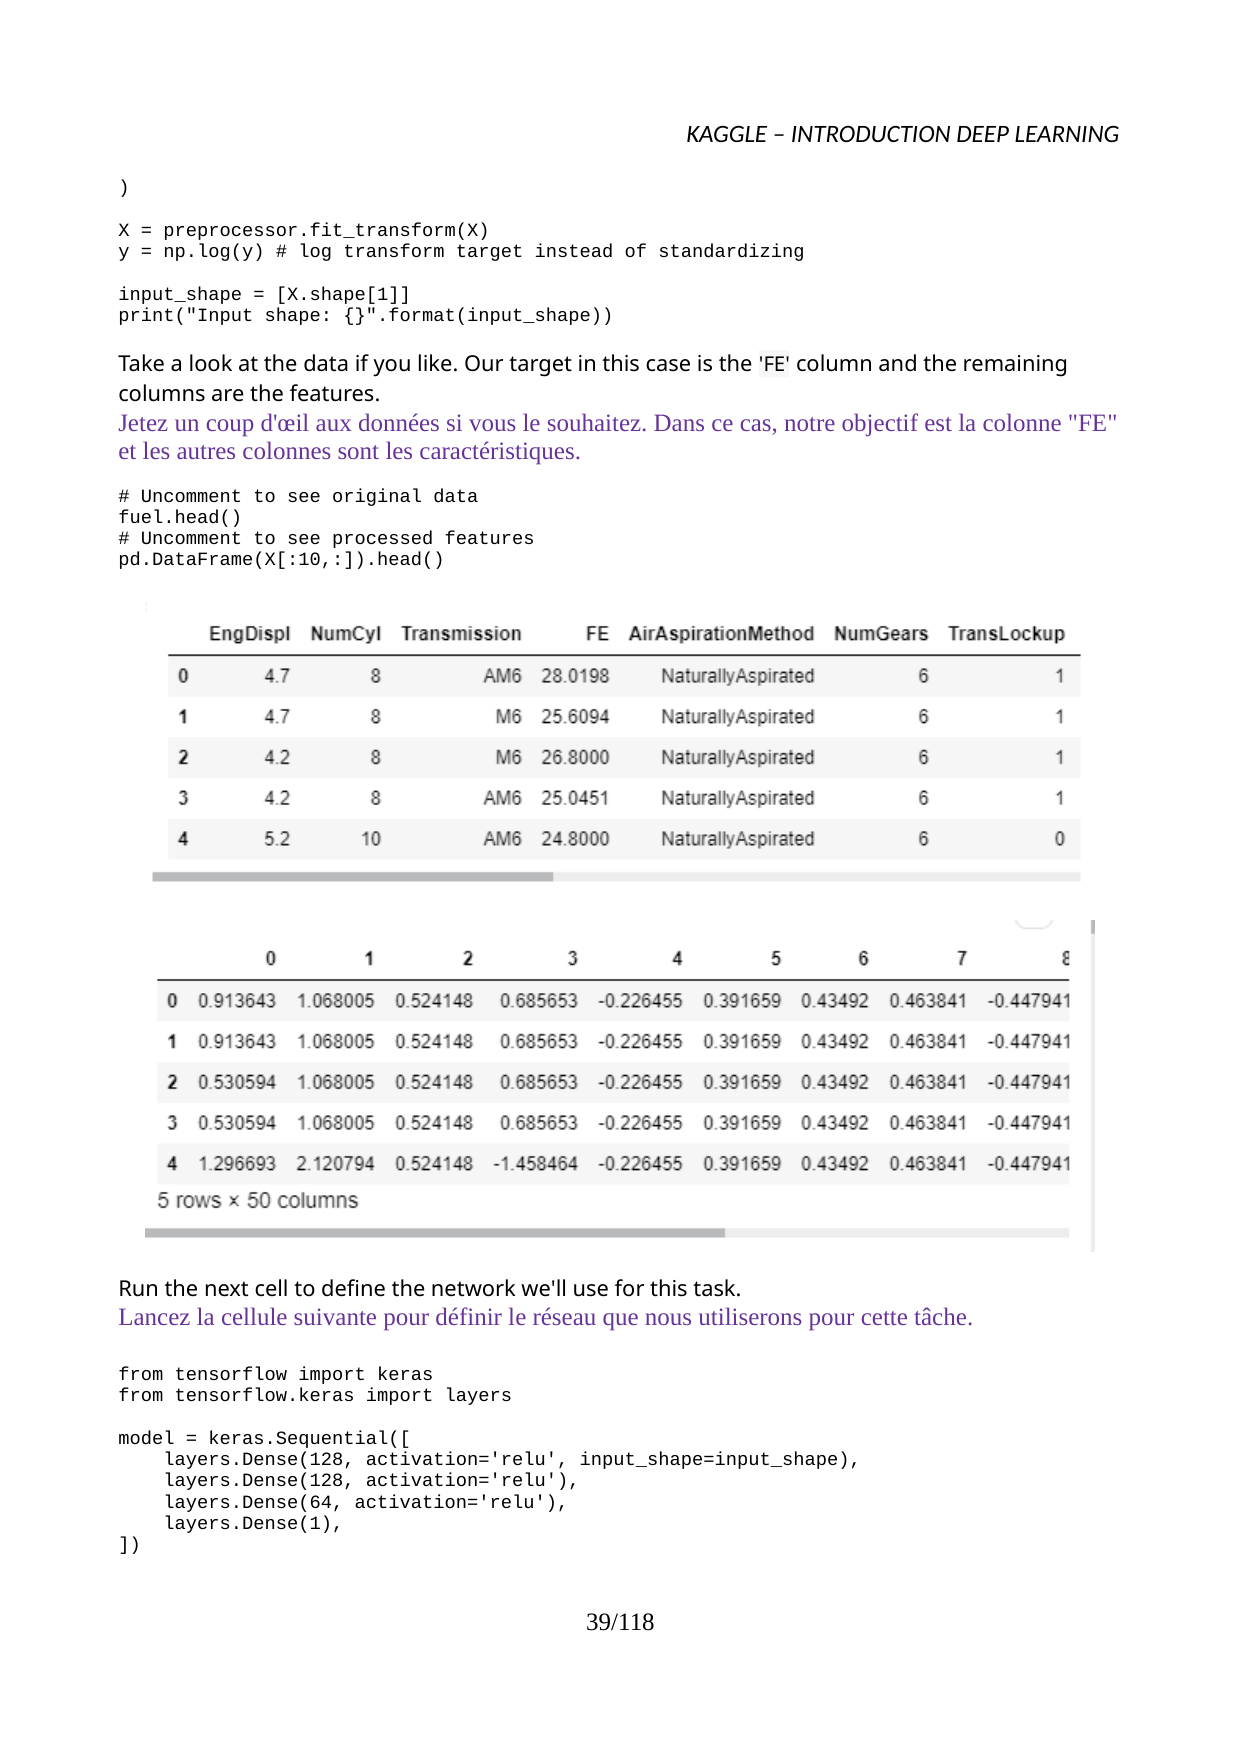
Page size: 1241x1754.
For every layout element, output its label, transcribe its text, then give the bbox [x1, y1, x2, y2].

text ) [118, 178, 1122, 199]
text layers.Dense(64, activation='relu'), [118, 1492, 1122, 1514]
text y = np.log(y) # log transform target instead of standardizing [118, 242, 1122, 263]
text from tensorflow.keras import layers [118, 1386, 1122, 1407]
text layers.Dense(128, activation='relu'), [118, 1471, 1122, 1492]
text model = keras.Sequential([ [118, 1429, 1122, 1450]
text Take a look at the data if you like. Our target in this case is the 'FE' column and the remaining columns are the features. [118, 348, 1122, 408]
text X = preprocessor.fit_transform(X) [118, 221, 1122, 242]
text ]) [118, 1535, 1122, 1556]
text fuel.head() [118, 508, 1122, 529]
text from tensorflow import keras [118, 1365, 1122, 1386]
picture [145, 920, 1095, 1252]
text Jetez un coup d'œil aux données si vous le souhaitez. Dans ce cas, notre objectif est la colonne "FE" et les autres colonnes sont les caractéristiques. [118, 408, 1122, 465]
text Run the next cell to define the network we'll use for this task. [118, 1273, 1122, 1302]
text # Uncomment to see processed features [118, 529, 1122, 550]
text Lancez la cellule suivante pour définir le réseau que nous utiliserons pour cette tâche. [118, 1302, 1122, 1331]
text layers.Dense(128, activation='relu', input_shape=input_shape), [118, 1450, 1122, 1471]
text print("Input shape: {}".format(input_shape)) [118, 306, 1122, 327]
text layers.Dense(1), [118, 1514, 1122, 1535]
text # Uncomment to see original data [118, 486, 1122, 508]
text pd.DataFrame(X[:10,:]).head() [118, 550, 1122, 571]
text input_shape = [X.shape[1]] [118, 284, 1122, 306]
picture [145, 592, 1095, 899]
